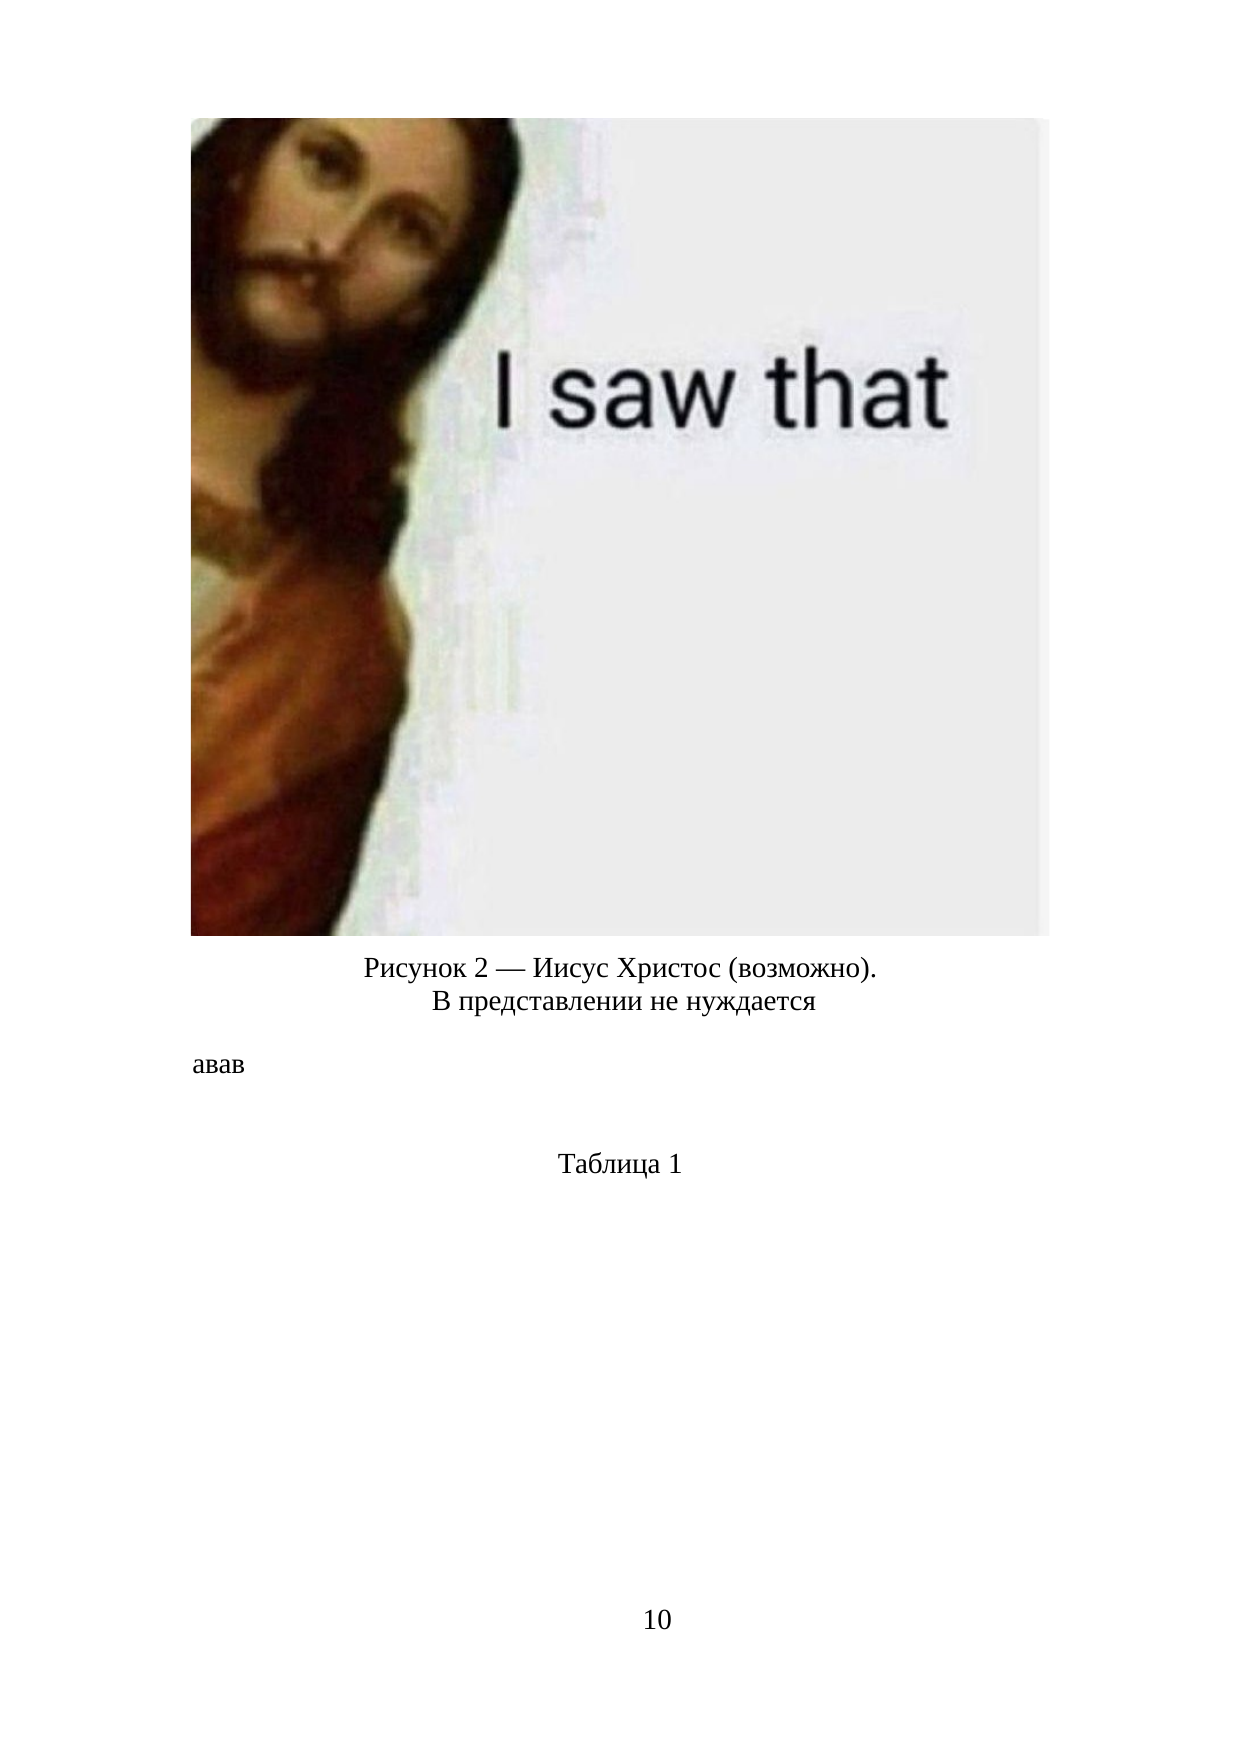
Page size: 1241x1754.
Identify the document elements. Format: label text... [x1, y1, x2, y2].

table_header [620, 1046, 1122, 1096]
table_cell [620, 1096, 1122, 1146]
text Таблица 1 [118, 1146, 1122, 1180]
table_cell [118, 1096, 620, 1146]
text Рисунок 2 — Иисус Христос (возможно). В представлении не нуждается [118, 950, 1122, 1017]
table_header авав [118, 1046, 620, 1096]
picture [190, 118, 1050, 936]
